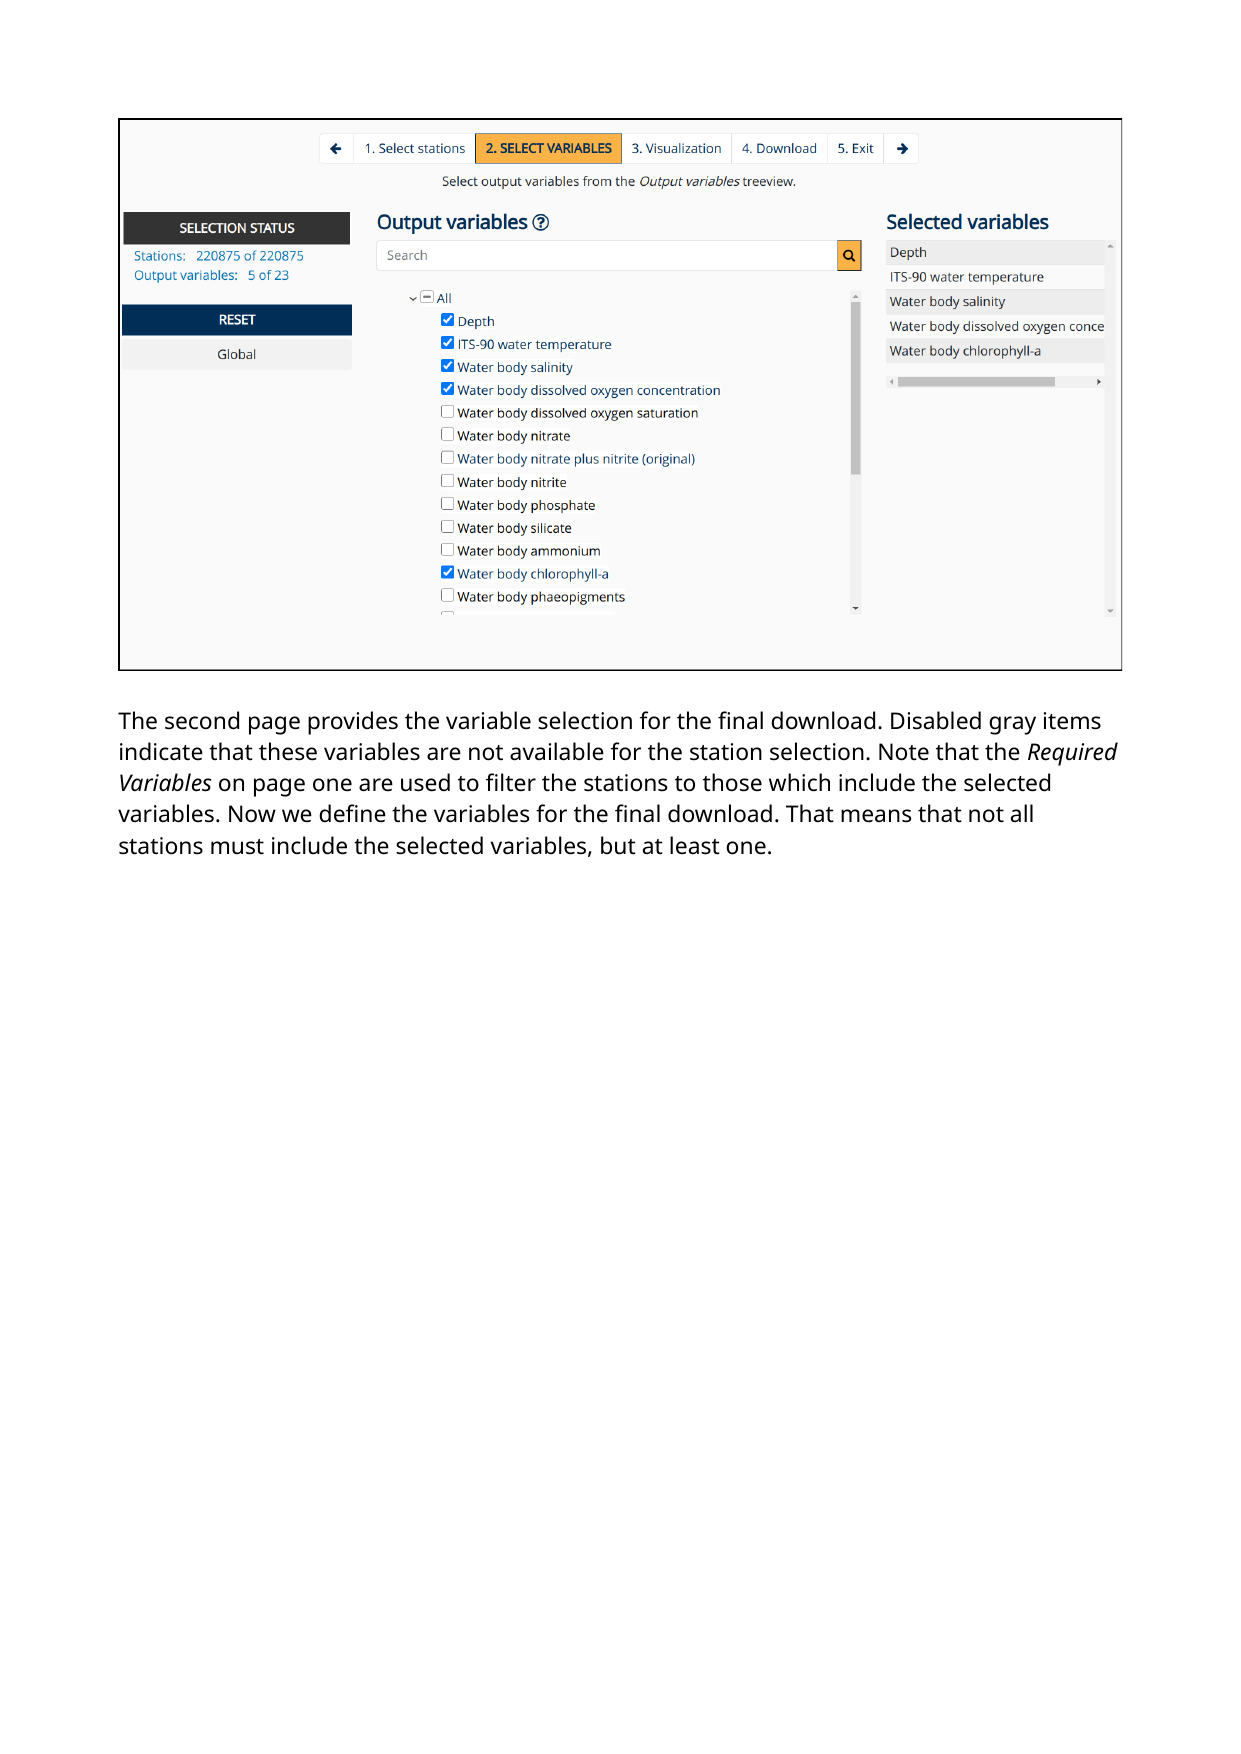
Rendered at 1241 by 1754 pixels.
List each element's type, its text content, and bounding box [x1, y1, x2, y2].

text The second page provides the variable selection for the final download. Disabled gray items indicate that these variables are not available for the station selection. Note that the Required Variables on page one are used to filter the stations to those which include the selected variables. Now we define the variables for the final download. That means that not all stations must include the selected variables, but at least one. [118, 704, 1122, 861]
picture [118, 118, 1123, 671]
